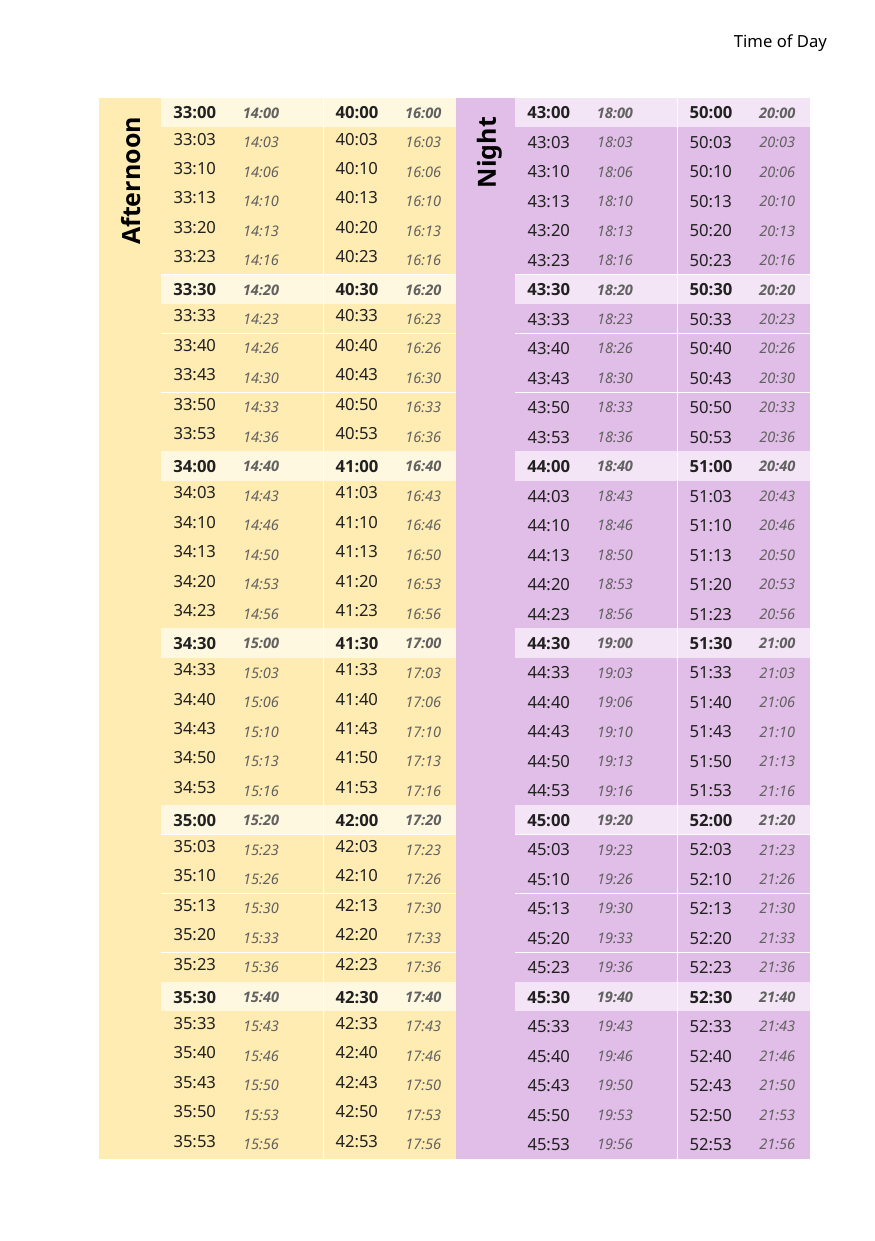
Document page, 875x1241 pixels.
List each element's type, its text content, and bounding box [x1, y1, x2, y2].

table_cell 34:00 [161, 451, 228, 481]
table_cell 20:20 [744, 275, 810, 304]
table_header 40:00 [324, 98, 390, 127]
table_cell 33:50 [161, 393, 228, 422]
table_cell 35:30 [161, 982, 228, 1011]
table_cell 15:06 [228, 687, 294, 717]
table_cell 43:33 [515, 304, 582, 333]
table_cell 51:20 [678, 569, 744, 599]
table_cell 19:40 [582, 982, 648, 1011]
table_cell 41:03 [324, 481, 390, 510]
table_cell 52:53 [678, 1129, 744, 1159]
table_cell 16:06 [390, 157, 456, 186]
table_cell 19:30 [582, 894, 648, 923]
table_cell 45:20 [515, 923, 582, 952]
table_cell 45:53 [515, 1129, 582, 1159]
table_cell [648, 275, 677, 304]
table_cell 20:40 [744, 451, 810, 481]
table_cell 14:40 [228, 451, 294, 481]
table_cell [294, 746, 323, 776]
table_cell 44:00 [515, 451, 582, 481]
table_cell 40:33 [324, 304, 390, 333]
table_cell 45:03 [515, 835, 582, 864]
table_cell 21:33 [744, 923, 810, 952]
table_cell 33:23 [161, 245, 228, 274]
table_cell [294, 923, 323, 952]
table_cell 18:33 [582, 393, 648, 422]
table_cell [648, 363, 677, 392]
table_cell 15:26 [228, 864, 294, 893]
table_cell 17:03 [390, 658, 456, 687]
table_cell 45:43 [515, 1070, 582, 1100]
table_cell 17:20 [390, 805, 456, 834]
table_cell 44:13 [515, 540, 582, 569]
table_cell 21:03 [744, 658, 810, 687]
table_cell 17:43 [390, 1011, 456, 1041]
table_cell [648, 1041, 677, 1070]
table_cell 45:00 [515, 805, 582, 834]
table_cell 17:33 [390, 923, 456, 952]
table_cell [648, 717, 677, 746]
table_cell 18:16 [582, 245, 648, 274]
table_cell [648, 157, 677, 186]
table_cell 14:46 [228, 510, 294, 540]
table_cell 17:53 [390, 1100, 456, 1129]
table_cell 16:26 [390, 334, 456, 363]
table_cell [648, 422, 677, 451]
table_cell 40:20 [324, 216, 390, 245]
table_cell [648, 658, 677, 687]
table_cell 50:10 [678, 157, 744, 186]
table_cell 21:20 [744, 805, 810, 834]
table_cell [294, 805, 323, 834]
table_cell 42:33 [324, 1011, 390, 1041]
table_cell [294, 835, 323, 864]
table_cell 42:23 [324, 953, 390, 982]
table_cell [294, 304, 323, 333]
table_cell 43:53 [515, 422, 582, 451]
table_cell 21:43 [744, 1011, 810, 1041]
table_cell [294, 127, 323, 157]
table_cell 18:20 [582, 275, 648, 304]
table_cell 43:30 [515, 275, 582, 304]
table_cell 21:10 [744, 717, 810, 746]
table_cell 44:53 [515, 776, 582, 805]
table_cell 14:36 [228, 422, 294, 451]
table_cell [648, 687, 677, 717]
table_cell 42:13 [324, 894, 390, 923]
table_cell 45:33 [515, 1011, 582, 1041]
table_cell 16:56 [390, 599, 456, 628]
table_cell 18:56 [582, 599, 648, 628]
table_cell [294, 599, 323, 628]
table_cell 21:26 [744, 864, 810, 893]
table_cell 15:23 [228, 835, 294, 864]
table_cell 17:23 [390, 835, 456, 864]
table_cell 52:23 [678, 953, 744, 982]
table_cell 52:10 [678, 864, 744, 893]
table_cell [294, 1011, 323, 1041]
table_cell 14:43 [228, 481, 294, 510]
table_cell 16:40 [390, 451, 456, 481]
table_header 50:00 [678, 98, 744, 127]
table_cell 34:23 [161, 599, 228, 628]
table_cell [294, 481, 323, 510]
table_cell [648, 746, 677, 776]
table_cell 52:20 [678, 923, 744, 952]
table_cell 41:50 [324, 746, 390, 776]
table_cell [294, 186, 323, 216]
table_cell 20:30 [744, 363, 810, 392]
table_cell 35:10 [161, 864, 228, 893]
table_cell 42:20 [324, 923, 390, 952]
table_cell 21:46 [744, 1041, 810, 1070]
table_cell 14:50 [228, 540, 294, 569]
table_cell 18:06 [582, 157, 648, 186]
table_cell 20:10 [744, 186, 810, 216]
table_cell [294, 1129, 323, 1159]
table_cell 15:36 [228, 953, 294, 982]
table_cell [648, 245, 677, 274]
table_cell [648, 894, 677, 923]
table_cell 44:50 [515, 746, 582, 776]
table_cell 45:10 [515, 864, 582, 893]
table_cell [294, 864, 323, 893]
table_cell 14:33 [228, 393, 294, 422]
table_cell 16:13 [390, 216, 456, 245]
table_cell [294, 894, 323, 923]
table_cell [294, 628, 323, 658]
table_cell 19:56 [582, 1129, 648, 1159]
table_cell 43:40 [515, 334, 582, 363]
table_cell 40:43 [324, 363, 390, 392]
table_cell [648, 540, 677, 569]
table_cell 33:03 [161, 127, 228, 157]
table_cell 33:33 [161, 304, 228, 333]
table_header 43:00 [515, 98, 582, 127]
table_header Night [456, 98, 515, 1159]
table_cell 19:33 [582, 923, 648, 952]
table_cell 51:03 [678, 481, 744, 510]
table_cell 43:23 [515, 245, 582, 274]
table_cell 34:13 [161, 540, 228, 569]
table_cell 50:50 [678, 393, 744, 422]
table_cell 42:50 [324, 1100, 390, 1129]
table_cell 34:30 [161, 628, 228, 658]
table_cell 19:23 [582, 835, 648, 864]
table_cell 51:10 [678, 510, 744, 540]
table_cell 17:40 [390, 982, 456, 1011]
table_cell 51:00 [678, 451, 744, 481]
table_cell 44:40 [515, 687, 582, 717]
table_cell [294, 717, 323, 746]
table_cell 18:50 [582, 540, 648, 569]
table_cell 18:46 [582, 510, 648, 540]
table_cell 17:13 [390, 746, 456, 776]
table_cell [648, 982, 677, 1011]
table_cell 20:56 [744, 599, 810, 628]
table_cell 15:43 [228, 1011, 294, 1041]
table_cell 50:13 [678, 186, 744, 216]
table_cell 20:23 [744, 304, 810, 333]
table_cell [294, 1070, 323, 1100]
table_cell 50:03 [678, 127, 744, 157]
table_cell 40:40 [324, 334, 390, 363]
table_cell 50:23 [678, 245, 744, 274]
table_cell 17:26 [390, 864, 456, 893]
table_cell 44:20 [515, 569, 582, 599]
table_cell 18:03 [582, 127, 648, 157]
table_cell 52:43 [678, 1070, 744, 1100]
table_cell [294, 334, 323, 363]
table_cell 51:33 [678, 658, 744, 687]
table_cell 35:43 [161, 1070, 228, 1100]
table_cell 19:43 [582, 1011, 648, 1041]
table_cell [294, 658, 323, 687]
table_cell [294, 569, 323, 599]
table_cell 41:10 [324, 510, 390, 540]
table_cell 43:20 [515, 216, 582, 245]
table_cell 43:13 [515, 186, 582, 216]
table_cell 35:40 [161, 1041, 228, 1070]
table_cell 14:16 [228, 245, 294, 274]
table_cell [294, 540, 323, 569]
table_cell 17:36 [390, 953, 456, 982]
table_cell 21:40 [744, 982, 810, 1011]
table_cell 20:33 [744, 393, 810, 422]
table_cell 34:03 [161, 481, 228, 510]
table_cell 33:53 [161, 422, 228, 451]
table_cell 17:46 [390, 1041, 456, 1070]
table_cell 21:13 [744, 746, 810, 776]
table_cell 40:03 [324, 127, 390, 157]
table_cell 18:30 [582, 363, 648, 392]
table_cell 18:10 [582, 186, 648, 216]
table_cell 21:23 [744, 835, 810, 864]
table_cell 40:53 [324, 422, 390, 451]
table_cell 15:03 [228, 658, 294, 687]
table_cell 18:53 [582, 569, 648, 599]
table_cell 14:06 [228, 157, 294, 186]
table_cell 19:46 [582, 1041, 648, 1070]
table_cell 20:46 [744, 510, 810, 540]
table_cell 44:23 [515, 599, 582, 628]
table_cell 41:23 [324, 599, 390, 628]
table_cell 40:10 [324, 157, 390, 186]
table_cell [294, 776, 323, 805]
table_cell [648, 481, 677, 510]
table_cell 16:53 [390, 569, 456, 599]
table_cell 20:43 [744, 481, 810, 510]
table_cell 16:20 [390, 275, 456, 304]
table_cell [648, 1070, 677, 1100]
table_cell 16:46 [390, 510, 456, 540]
table_cell 41:30 [324, 628, 390, 658]
table_cell 40:13 [324, 186, 390, 216]
table_cell 44:33 [515, 658, 582, 687]
table_cell 34:20 [161, 569, 228, 599]
table_cell [648, 628, 677, 658]
table_cell 40:30 [324, 275, 390, 304]
subtitle Time of Day [83, 29, 827, 52]
table_cell [294, 363, 323, 392]
table_cell 35:13 [161, 894, 228, 923]
table_cell [648, 1011, 677, 1041]
table_cell [648, 599, 677, 628]
table_cell 21:30 [744, 894, 810, 923]
table_cell [294, 510, 323, 540]
table_cell [648, 776, 677, 805]
table_cell 52:40 [678, 1041, 744, 1070]
table_cell 45:23 [515, 953, 582, 982]
table_cell [294, 245, 323, 274]
table_cell 44:43 [515, 717, 582, 746]
table_cell 18:23 [582, 304, 648, 333]
table_cell 19:26 [582, 864, 648, 893]
table_cell [648, 835, 677, 864]
table_cell 41:20 [324, 569, 390, 599]
table_cell 34:10 [161, 510, 228, 540]
table_cell 17:56 [390, 1129, 456, 1159]
table_cell 17:16 [390, 776, 456, 805]
table_cell 20:53 [744, 569, 810, 599]
table_cell [648, 334, 677, 363]
table_cell 14:23 [228, 304, 294, 333]
table_cell 50:53 [678, 422, 744, 451]
table_cell 42:10 [324, 864, 390, 893]
table_cell 21:53 [744, 1100, 810, 1129]
table_cell 18:26 [582, 334, 648, 363]
table_cell 45:40 [515, 1041, 582, 1070]
table_cell [648, 805, 677, 834]
table_header Afternoon [99, 98, 161, 1159]
table_cell 16:16 [390, 245, 456, 274]
table_cell 21:06 [744, 687, 810, 717]
table_header 33:00 [161, 98, 228, 127]
table_cell 18:13 [582, 216, 648, 245]
table_cell 35:03 [161, 835, 228, 864]
table_cell 14:30 [228, 363, 294, 392]
table_cell 52:30 [678, 982, 744, 1011]
table_cell 17:50 [390, 1070, 456, 1100]
table_cell 19:16 [582, 776, 648, 805]
table_cell 15:53 [228, 1100, 294, 1129]
table_cell [294, 157, 323, 186]
table_cell 15:10 [228, 717, 294, 746]
table_cell 41:43 [324, 717, 390, 746]
table_cell 15:20 [228, 805, 294, 834]
table_cell 16:43 [390, 481, 456, 510]
table_cell 35:53 [161, 1129, 228, 1159]
table_cell 19:00 [582, 628, 648, 658]
table_cell 41:40 [324, 687, 390, 717]
table_cell 51:43 [678, 717, 744, 746]
table_cell 18:40 [582, 451, 648, 481]
table_cell [648, 510, 677, 540]
table_cell 17:00 [390, 628, 456, 658]
table_cell 42:40 [324, 1041, 390, 1070]
table_cell [648, 1100, 677, 1129]
table_cell 19:03 [582, 658, 648, 687]
table_cell 50:40 [678, 334, 744, 363]
table_cell 17:10 [390, 717, 456, 746]
table_cell [648, 216, 677, 245]
table_cell [294, 275, 323, 304]
table_cell 14:56 [228, 599, 294, 628]
table_cell 15:00 [228, 628, 294, 658]
table_cell [294, 393, 323, 422]
table_cell 40:23 [324, 245, 390, 274]
table_cell 16:03 [390, 127, 456, 157]
table_cell 33:40 [161, 334, 228, 363]
table_cell 42:43 [324, 1070, 390, 1100]
table_cell 33:10 [161, 157, 228, 186]
table_cell 44:10 [515, 510, 582, 540]
table_cell [648, 304, 677, 333]
table_cell 52:50 [678, 1100, 744, 1129]
table_cell 43:03 [515, 127, 582, 157]
table_cell 21:36 [744, 953, 810, 982]
table_cell 51:53 [678, 776, 744, 805]
table_cell 42:30 [324, 982, 390, 1011]
table_cell 20:36 [744, 422, 810, 451]
table_cell 50:20 [678, 216, 744, 245]
table_cell [294, 422, 323, 451]
table_cell 21:50 [744, 1070, 810, 1100]
table_cell 43:43 [515, 363, 582, 392]
table_cell 20:03 [744, 127, 810, 157]
table_cell 14:13 [228, 216, 294, 245]
table_cell 51:30 [678, 628, 744, 658]
table_cell 15:40 [228, 982, 294, 1011]
table_cell 35:33 [161, 1011, 228, 1041]
table_cell 51:50 [678, 746, 744, 776]
table_cell 44:30 [515, 628, 582, 658]
table_cell 16:33 [390, 393, 456, 422]
table_cell [294, 687, 323, 717]
table_cell 35:23 [161, 953, 228, 982]
table_cell 52:33 [678, 1011, 744, 1041]
table_cell [648, 864, 677, 893]
table_cell 43:50 [515, 393, 582, 422]
table_cell 41:00 [324, 451, 390, 481]
table_cell 14:20 [228, 275, 294, 304]
table_cell 20:26 [744, 334, 810, 363]
table_cell [648, 923, 677, 952]
table_cell 42:03 [324, 835, 390, 864]
table_cell 42:53 [324, 1129, 390, 1159]
table_cell 41:13 [324, 540, 390, 569]
table_cell 16:30 [390, 363, 456, 392]
table_cell [294, 953, 323, 982]
table_cell 51:23 [678, 599, 744, 628]
table_cell [294, 216, 323, 245]
table_header 18:00 [582, 98, 648, 127]
table_cell 43:10 [515, 157, 582, 186]
table_cell 19:36 [582, 953, 648, 982]
table_cell 42:00 [324, 805, 390, 834]
table_cell 19:10 [582, 717, 648, 746]
table_cell 16:36 [390, 422, 456, 451]
table_cell 52:00 [678, 805, 744, 834]
table_cell 35:50 [161, 1100, 228, 1129]
table_cell 50:43 [678, 363, 744, 392]
table_cell 14:03 [228, 127, 294, 157]
table_cell 35:20 [161, 923, 228, 952]
table_cell 20:13 [744, 216, 810, 245]
table_cell 15:33 [228, 923, 294, 952]
table_cell 15:16 [228, 776, 294, 805]
table_cell 21:16 [744, 776, 810, 805]
table_cell 21:56 [744, 1129, 810, 1159]
table_cell [648, 569, 677, 599]
table_cell 19:20 [582, 805, 648, 834]
table_cell [648, 393, 677, 422]
table_header 16:00 [390, 98, 456, 127]
table_cell 15:30 [228, 894, 294, 923]
table_cell 14:53 [228, 569, 294, 599]
table_cell 33:30 [161, 275, 228, 304]
table_cell 17:06 [390, 687, 456, 717]
table_cell 18:43 [582, 481, 648, 510]
table_cell 45:50 [515, 1100, 582, 1129]
table_cell 34:53 [161, 776, 228, 805]
table_cell 50:30 [678, 275, 744, 304]
table_cell 21:00 [744, 628, 810, 658]
table_header [648, 98, 677, 127]
table_cell 19:50 [582, 1070, 648, 1100]
table_cell 50:33 [678, 304, 744, 333]
table_cell 41:53 [324, 776, 390, 805]
table_cell 17:30 [390, 894, 456, 923]
table_header 20:00 [744, 98, 810, 127]
table_cell [294, 451, 323, 481]
table_cell 19:53 [582, 1100, 648, 1129]
table_cell 18:36 [582, 422, 648, 451]
table_cell [648, 127, 677, 157]
table_cell [294, 1041, 323, 1070]
table_cell 20:50 [744, 540, 810, 569]
table_cell 51:40 [678, 687, 744, 717]
table_cell 34:43 [161, 717, 228, 746]
table_cell 19:06 [582, 687, 648, 717]
table_header 14:00 [228, 98, 294, 127]
table_cell 20:06 [744, 157, 810, 186]
table_cell 14:10 [228, 186, 294, 216]
table_cell [294, 982, 323, 1011]
table_cell 44:03 [515, 481, 582, 510]
table_cell 34:40 [161, 687, 228, 717]
table_cell 35:00 [161, 805, 228, 834]
table_cell [294, 1100, 323, 1129]
table_cell 15:13 [228, 746, 294, 776]
table_cell 40:50 [324, 393, 390, 422]
table_cell 16:50 [390, 540, 456, 569]
table_cell 19:13 [582, 746, 648, 776]
table_cell 20:16 [744, 245, 810, 274]
table_cell 51:13 [678, 540, 744, 569]
table_cell 45:13 [515, 894, 582, 923]
table_cell 41:33 [324, 658, 390, 687]
table_cell [648, 186, 677, 216]
table_cell 34:50 [161, 746, 228, 776]
table_cell 33:13 [161, 186, 228, 216]
table_cell 33:20 [161, 216, 228, 245]
table_cell [648, 1129, 677, 1159]
table_cell 45:30 [515, 982, 582, 1011]
table_cell 15:50 [228, 1070, 294, 1100]
table_cell 16:10 [390, 186, 456, 216]
table_header [294, 98, 323, 127]
table_cell [648, 451, 677, 481]
table_cell 52:13 [678, 894, 744, 923]
table_cell 52:03 [678, 835, 744, 864]
table_cell 15:56 [228, 1129, 294, 1159]
table_cell 16:23 [390, 304, 456, 333]
table_cell 34:33 [161, 658, 228, 687]
table_cell 14:26 [228, 334, 294, 363]
table_cell [648, 953, 677, 982]
table_cell 33:43 [161, 363, 228, 392]
table_cell 15:46 [228, 1041, 294, 1070]
